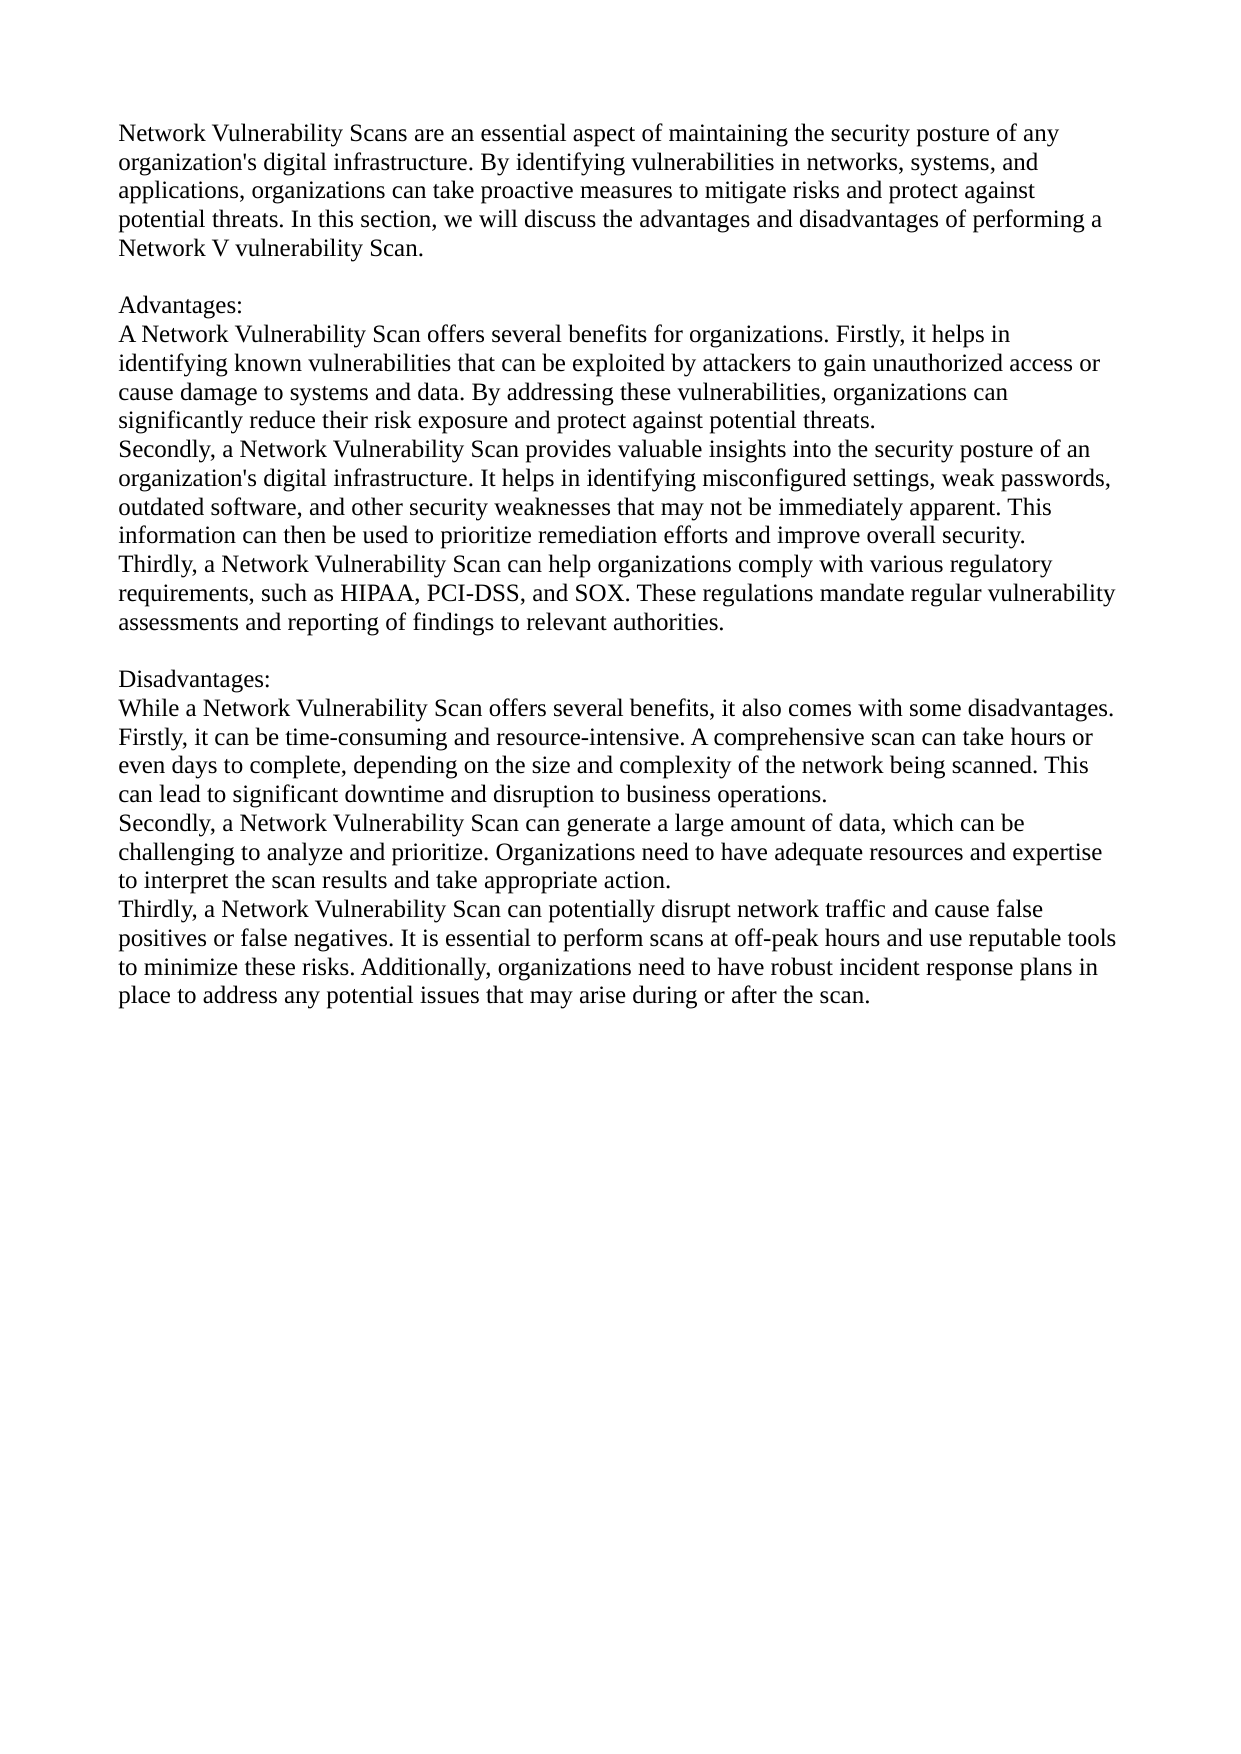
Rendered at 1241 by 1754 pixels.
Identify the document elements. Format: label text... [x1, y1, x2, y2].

text Advantages: [118, 291, 1122, 319]
text Secondly, a Network Vulnerability Scan can generate a large amount of data, which can be challenging to analyze and prioritize. Organizations need to have adequate resources and expertise to interpret the scan results and take appropriate action. [118, 808, 1122, 894]
text Network Vulnerability Scans are an essential aspect of maintaining the security posture of any organization's digital infrastructure. By identifying vulnerabilities in networks, systems, and applications, organizations can take proactive measures to mitigate risks and protect against potential threats. In this section, we will discuss the advantages and disadvantages of performing a Network V vulnerability Scan. [118, 118, 1122, 262]
text A Network Vulnerability Scan offers several benefits for organizations. Firstly, it helps in identifying known vulnerabilities that can be exploited by attackers to gain unauthorized access or cause damage to systems and data. By addressing these vulnerabilities, organizations can significantly reduce their risk exposure and protect against potential threats. [118, 319, 1122, 434]
text Thirdly, a Network Vulnerability Scan can potentially disrupt network traffic and cause false positives or false negatives. It is essential to perform scans at off-peak hours and use reputable tools to minimize these risks. Additionally, organizations need to have robust incident response plans in place to address any potential issues that may arise during or after the scan. [118, 894, 1122, 1009]
text While a Network Vulnerability Scan offers several benefits, it also comes with some disadvantages. Firstly, it can be time-consuming and resource-intensive. A comprehensive scan can take hours or even days to complete, depending on the size and complexity of the network being scanned. This can lead to significant downtime and disruption to business operations. [118, 693, 1122, 808]
text Secondly, a Network Vulnerability Scan provides valuable insights into the security posture of an organization's digital infrastructure. It helps in identifying misconfigured settings, weak passwords, outdated software, and other security weaknesses that may not be immediately apparent. This information can then be used to prioritize remediation efforts and improve overall security. [118, 434, 1122, 549]
text Thirdly, a Network Vulnerability Scan can help organizations comply with various regulatory requirements, such as HIPAA, PCI-DSS, and SOX. These regulations mandate regular vulnerability assessments and reporting of findings to relevant authorities. [118, 549, 1122, 636]
text Disadvantages: [118, 664, 1122, 693]
